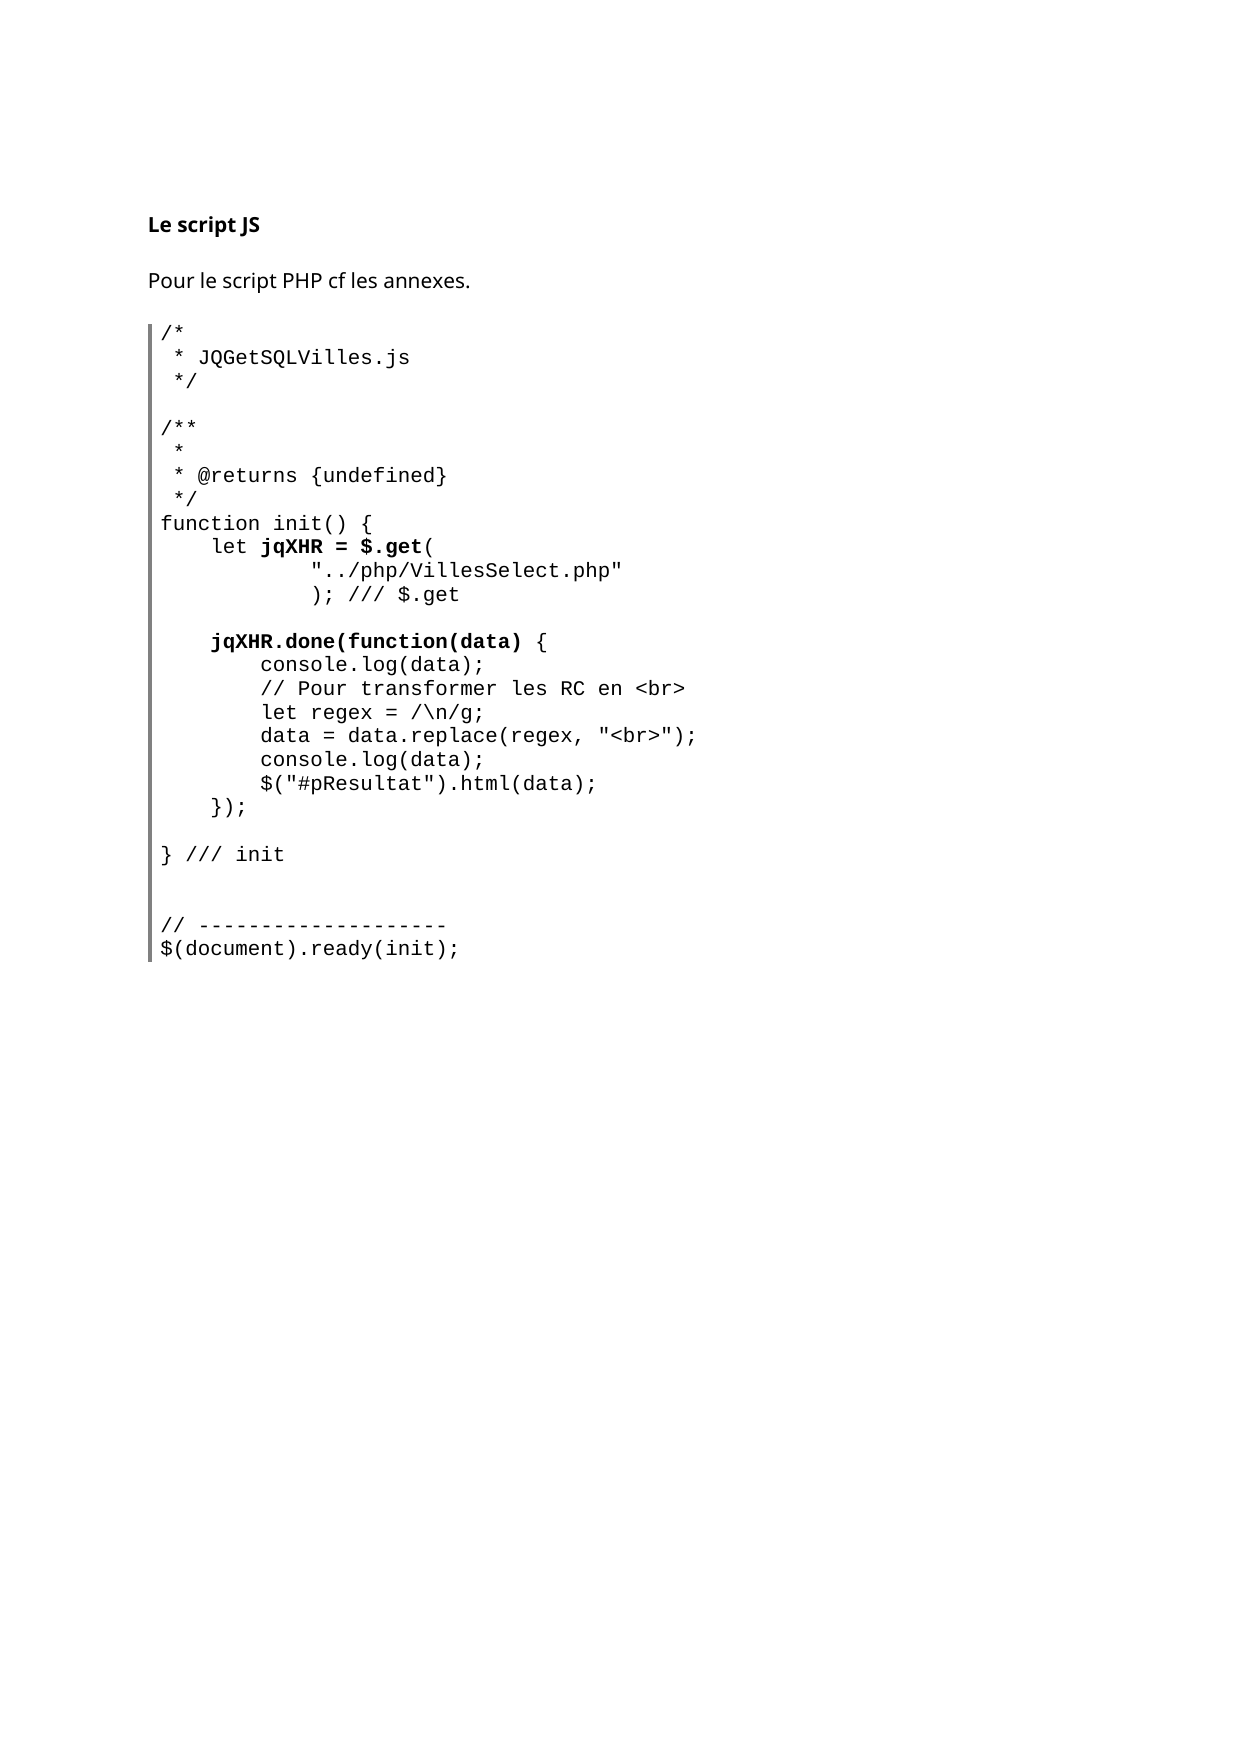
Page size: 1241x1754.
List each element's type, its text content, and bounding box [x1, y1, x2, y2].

text /* [148, 323, 1092, 347]
text jqXHR.done(function(data) { [152, 631, 1092, 654]
text let regex = /\n/g; [152, 702, 1092, 725]
text */ [152, 371, 1092, 394]
text Le script JS [148, 210, 1092, 238]
text Pour le script PHP cf les annexes. [148, 267, 1092, 295]
text */ [152, 489, 1092, 513]
text * JQGetSQLVilles.js [152, 347, 1092, 371]
text }); [152, 796, 1092, 820]
text "../php/VillesSelect.php" [152, 560, 1092, 583]
text * @returns {undefined} [152, 465, 1092, 489]
text // -------------------- [152, 914, 1092, 938]
text function init() { [152, 513, 1092, 536]
text ); /// $.get [152, 583, 1092, 607]
text } /// init [152, 844, 1092, 867]
text console.log(data); [152, 654, 1092, 678]
text console.log(data); [152, 749, 1092, 773]
text // Pour transformer les RC en <br> [152, 678, 1092, 702]
text let jqXHR = $.get( [152, 536, 1092, 560]
text $(document).ready(init); [152, 938, 1092, 962]
text $("#pResultat").html(data); [152, 773, 1092, 796]
text * [152, 442, 1092, 465]
text /** [152, 418, 1092, 442]
text data = data.replace(regex, "<br>"); [152, 725, 1092, 749]
